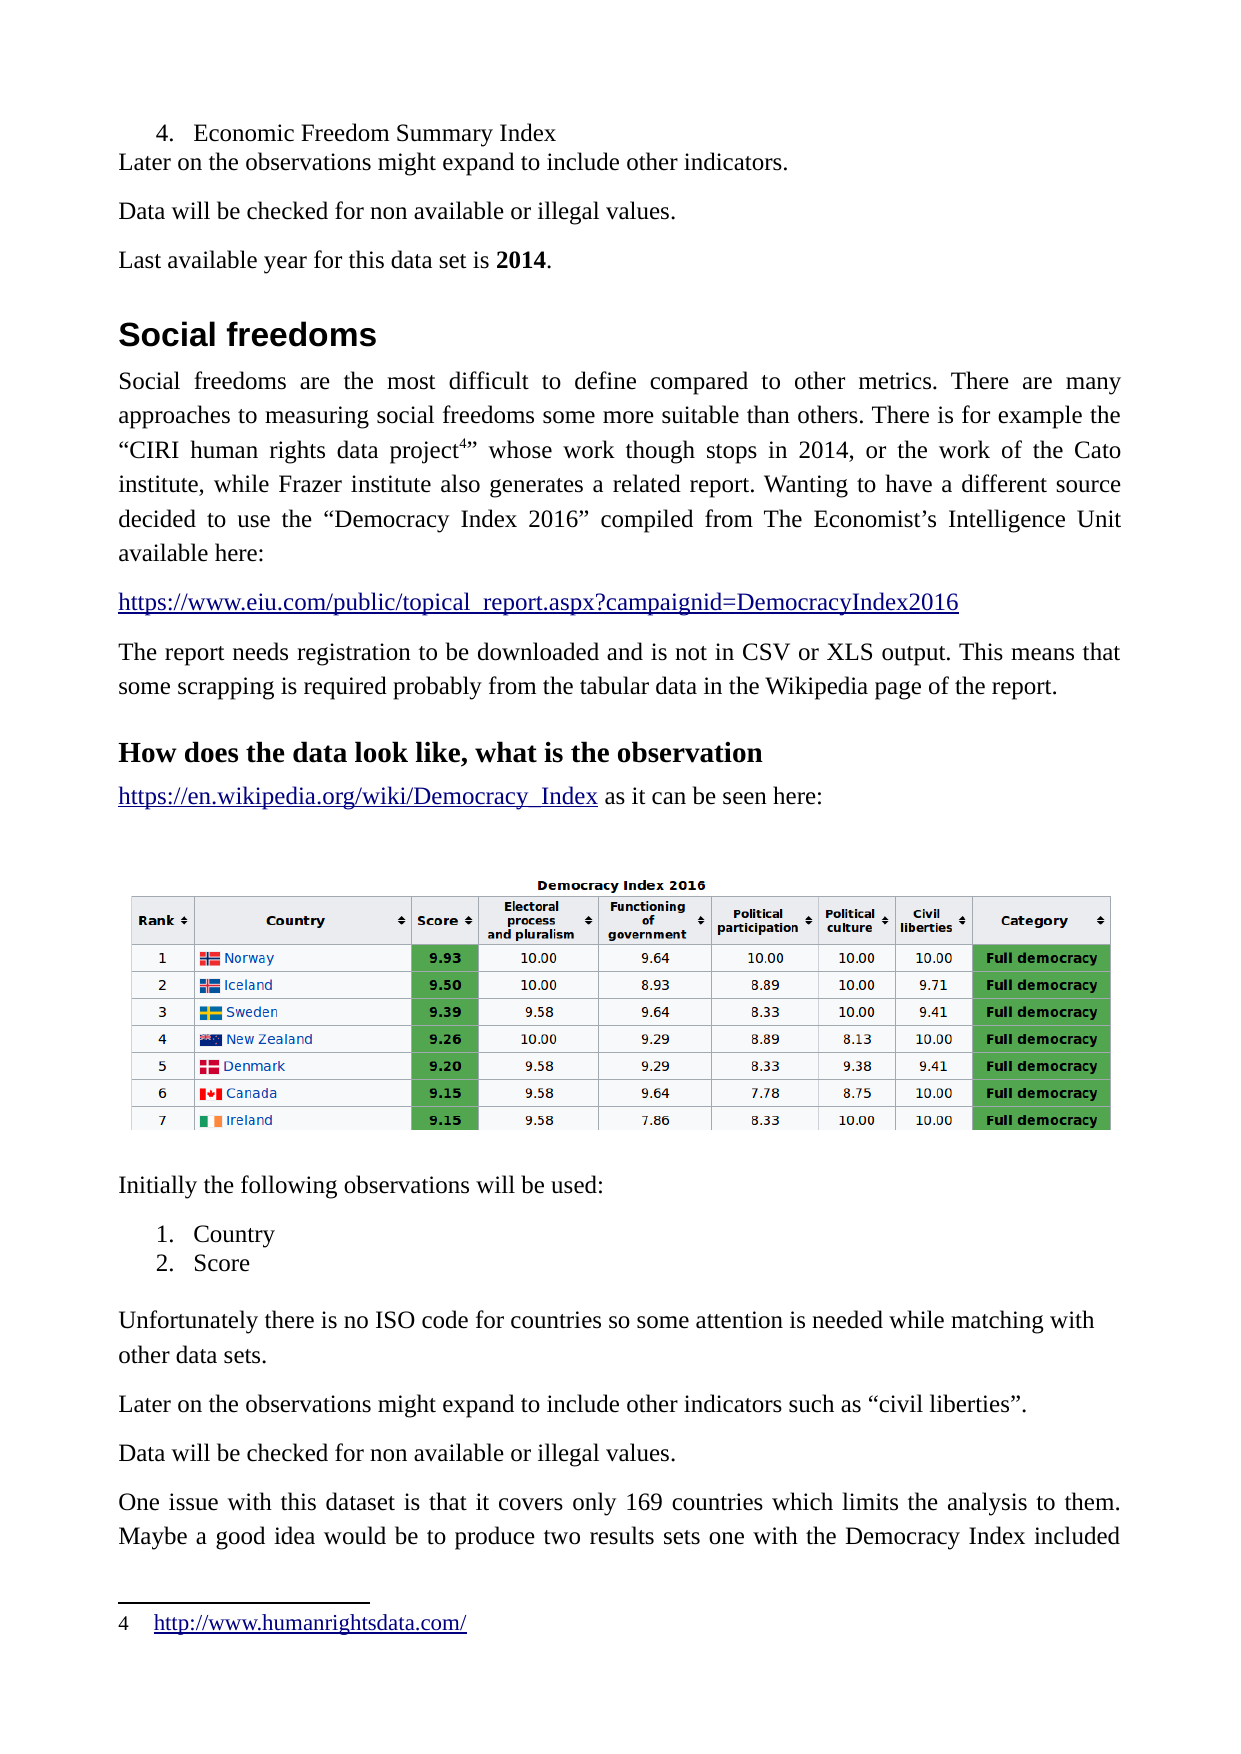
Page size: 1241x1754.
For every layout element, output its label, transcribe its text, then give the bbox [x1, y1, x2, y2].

subtitle Social freedoms [118, 315, 1122, 353]
list Country [156, 1219, 1122, 1248]
text Initially the following observations will be used: [118, 1170, 1122, 1199]
text https://www.eiu.com/public/topical_report.aspx?campaignid=DemocracyIndex2016 [118, 587, 1122, 616]
text Data will be checked for non available or illegal values. [118, 196, 1122, 225]
text Data will be checked for non available or illegal values. [118, 1438, 1122, 1467]
subtitle How does the data look like, what is the observation [118, 735, 1122, 768]
picture [118, 870, 1123, 1130]
text http://www.humanrightsdata.com/ [118, 1609, 1122, 1636]
text Unfortunately there is no ISO code for countries so some attention is needed while matching with other data sets. [118, 1305, 1122, 1368]
text Later on the observations might expand to include other indicators such as “civil liberties”. [118, 1389, 1122, 1417]
text https://en.wikipedia.org/wiki/Democracy_Index as it can be seen here: [118, 781, 1122, 809]
text The report needs registration to be downloaded and is not in CSV or XLS output. This means that some scrapping is required probably from the tabular data in the Wikipedia page of the report. [118, 637, 1122, 700]
text Social freedoms are the most difficult to define compared to other metrics. There are many approaches to measuring social freedoms some more suitable than others. There is for example the “CIRI human rights data project” whose work though stops in 2014, or the work of the Cato institute, while Frazer institute also generates a related report. Wanting to have a different source decided to use the “Democracy Index 2016” compiled from The Economist’s Intelligence Unit available here: [118, 366, 1122, 567]
list Score [156, 1248, 1122, 1276]
text Last available year for this data set is 2014. [118, 245, 1122, 274]
text Later on the observations might expand to include other indicators. [118, 147, 1122, 176]
list Economic Freedom Summary Index [156, 118, 1122, 147]
text One issue with this dataset is that it covers only 169 countries which limits the analysis to them. Maybe a good idea would be to produce two results sets one with the Democracy Index included [118, 1487, 1122, 1550]
